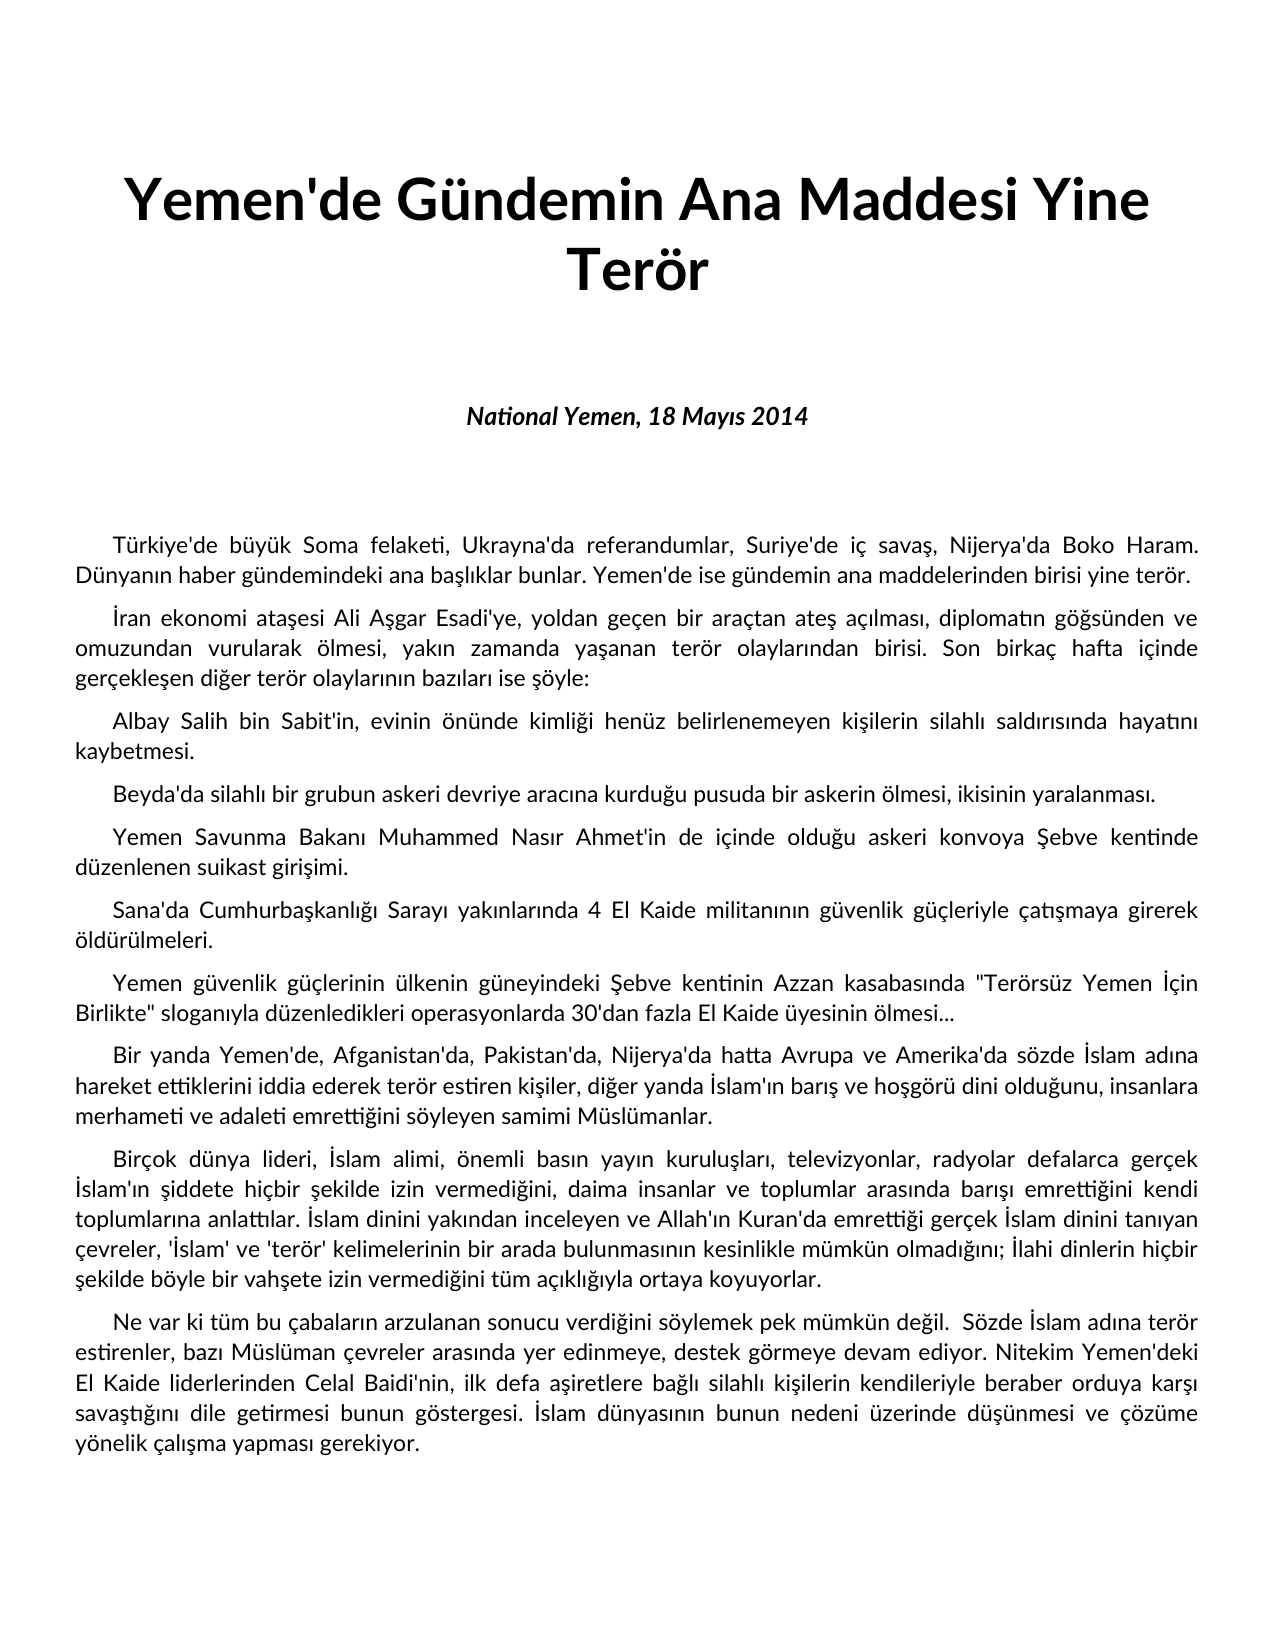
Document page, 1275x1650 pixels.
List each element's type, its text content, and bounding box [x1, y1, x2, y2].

text National Yemen, 18 Mayıs 2014 [75, 400, 1200, 430]
text Türkiye'de büyük Soma felaketi, Ukrayna'da referandumlar, Suriye'de iç savaş, Nijerya'da Boko Haram. Dünyanın haber gündemindeki ana başlıklar bunlar. Yemen'de ise gündemin ana maddelerinden birisi yine terör. [75, 531, 1200, 588]
subtitle Yemen'de Gündemin Ana Maddesi Yine Terör [75, 162, 1200, 302]
text Yemen güvenlik güçlerinin ülkenin güneyindeki Şebve kentinin Azzan kasabasında "Terörsüz Yemen İçin Birlikte" sloganıyla düzenledikleri operasyonlarda 30'dan fazla El Kaide üyesinin ölmesi... [75, 968, 1200, 1026]
text İran ekonomi ataşesi Ali Aşgar Esadi'ye, yoldan geçen bir araçtan ateş açılması, diplomatın göğsünden ve omuzundan vurularak ölmesi, yakın zamanda yaşanan terör olaylarından birisi. Son birkaç hafta içinde gerçekleşen diğer terör olaylarının bazıları ise şöyle: [75, 604, 1200, 692]
text Bir yanda Yemen'de, Afganistan'da, Pakistan'da, Nijerya'da hatta Avrupa ve Amerika'da sözde İslam adına hareket ettiklerini iddia ederek terör estiren kişiler, diğer yanda İslam'ın barış ve hoşgörü dini olduğunu, insanlara merhameti ve adaleti emrettiğini söyleyen samimi Müslümanlar. [75, 1041, 1200, 1129]
text Albay Salih bin Sabit'in, evinin önünde kimliği henüz belirlenemeyen kişilerin silahlı saldırısında hayatını kaybetmesi. [75, 707, 1200, 764]
text Sana'da Cumhurbaşkanlığı Sarayı yakınlarında 4 El Kaide militanının güvenlik güçleriyle çatışmaya girerek öldürülmeleri. [75, 895, 1200, 953]
text Ne var ki tüm bu çabaların arzulanan sonucu verdiğini söylemek pek mümkün değil. Sözde İslam adına terör estirenler, bazı Müslüman çevreler arasında yer edinmeye, destek görmeye devam ediyor. Nitekim Yemen'deki El Kaide liderlerinden Celal Baidi'nin, ilk defa aşiretlere bağlı silahlı kişilerin kendileriyle beraber orduya karşı savaştığını dile getirmesi bunun göstergesi. İslam dünyasının bunun nedeni üzerinde düşünmesi ve çözüme yönelik çalışma yapması gerekiyor. [75, 1308, 1200, 1456]
text Yemen Savunma Bakanı Muhammed Nasır Ahmet'in de içinde olduğu askeri konvoya Şebve kentinde düzenlenen suikast girişimi. [75, 822, 1200, 880]
text Birçok dünya lideri, İslam alimi, önemli basın yayın kuruluşları, televizyonlar, radyolar defalarca gerçek İslam'ın şiddete hiçbir şekilde izin vermediğini, daima insanlar ve toplumlar arasında barışı emrettiğini kendi toplumlarına anlattılar. İslam dinini yakından inceleyen ve Allah'ın Kuran'da emrettiği gerçek İslam dinini tanıyan çevreler, 'İslam' ve 'terör' kelimelerinin bir arada bulunmasının kesinlikle mümkün olmadığını; İlahi dinlerin hiçbir şekilde böyle bir vahşete izin vermediğini tüm açıklığıyla ortaya koyuyorlar. [75, 1144, 1200, 1293]
text Beyda'da silahlı bir grubun askeri devriye aracına kurduğu pusuda bir askerin ölmesi, ikisinin yaralanması. [75, 780, 1200, 807]
